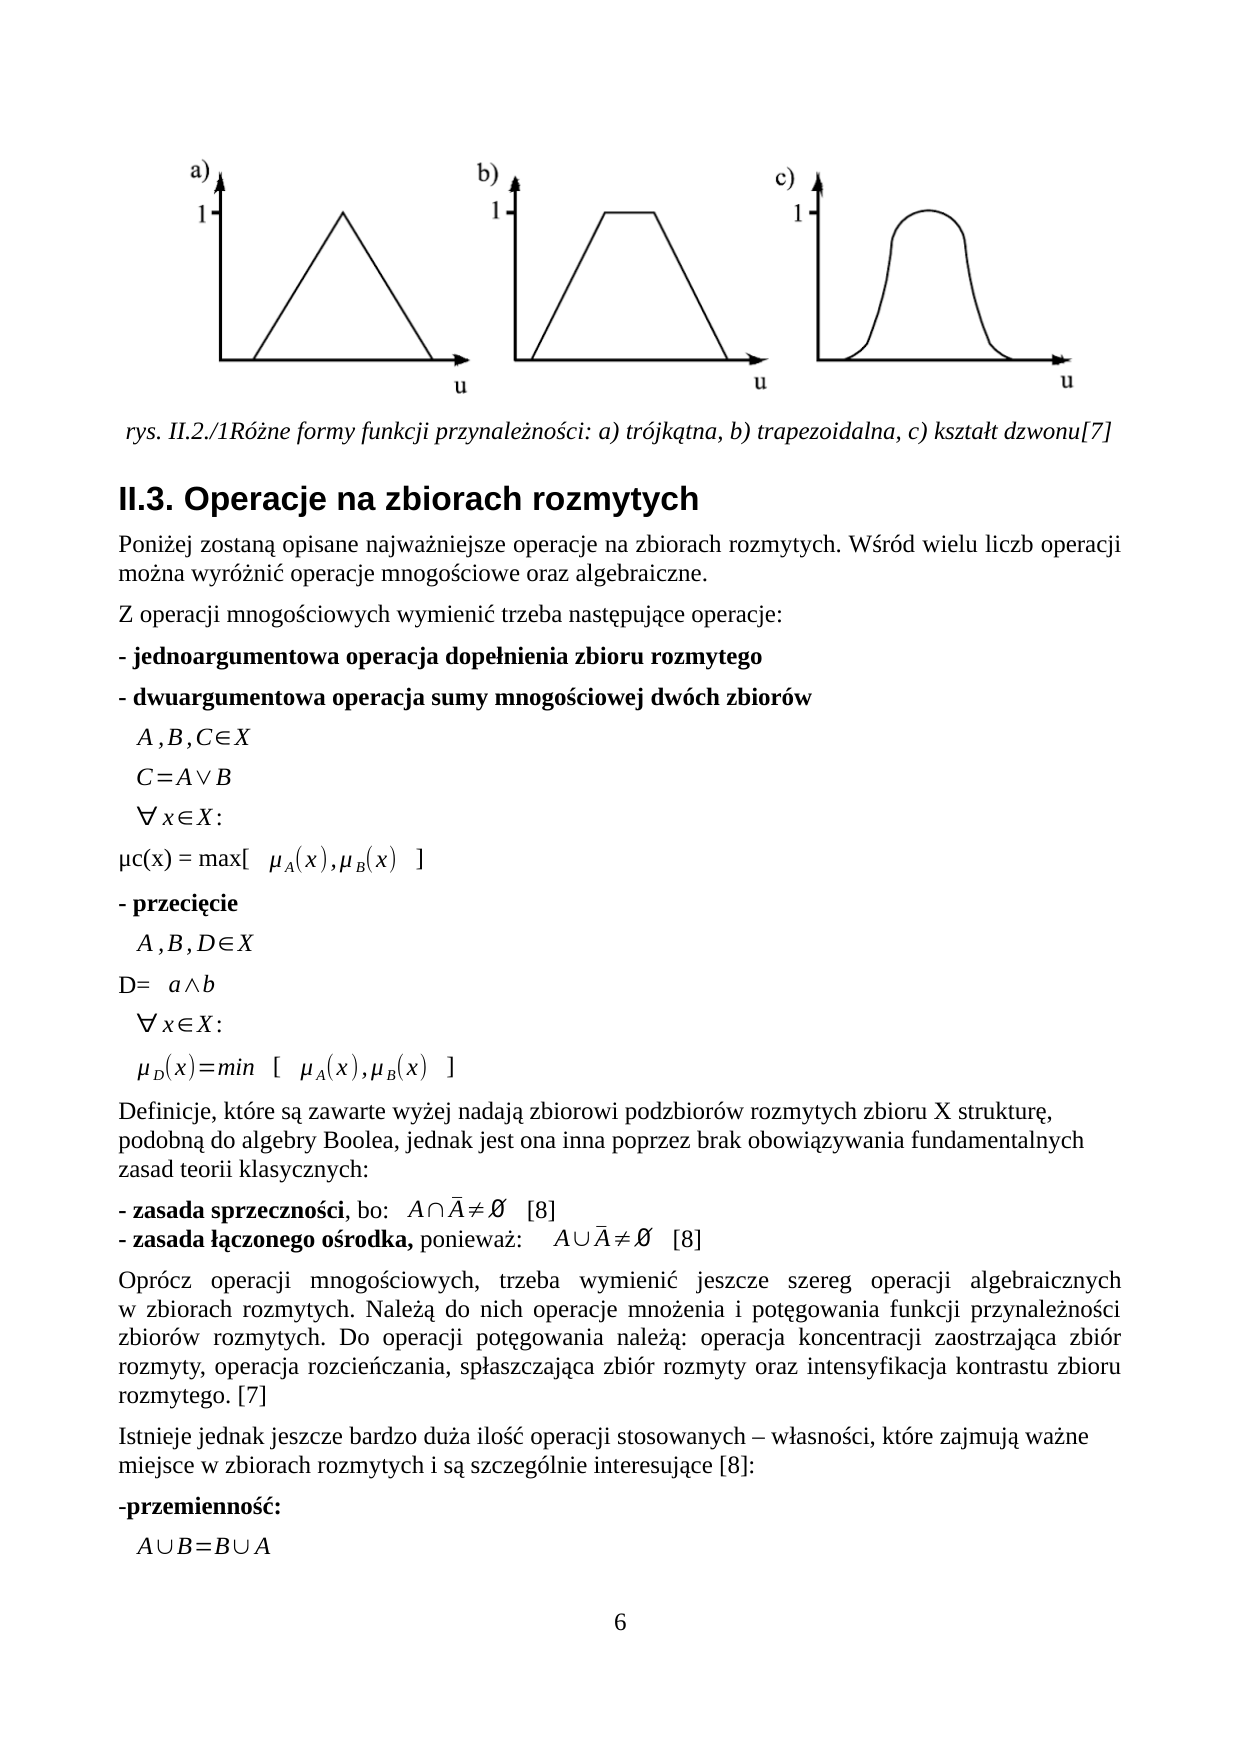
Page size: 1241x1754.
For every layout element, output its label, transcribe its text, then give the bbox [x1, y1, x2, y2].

subtitle Operacje na zbiorach rozmytych [118, 478, 1122, 517]
text [] [118, 1051, 1122, 1084]
text Definicje, które są zawarte wyżej nadają zbiorowi podzbiorów rozmytych zbioru X strukturę, podobną do algebry Boolea, jednak jest ona inna poprzez brak obowiązywania fundamentalnych zasad teorii klasycznych: [118, 1096, 1122, 1182]
text Z operacji mnogościowych wymienić trzeba następujące operacje: [118, 599, 1122, 628]
text - przecięcie [118, 888, 1122, 917]
text Istnieje jednak jeszcze bardzo duża ilość operacji stosowanych – własności, które zajmują ważne miejsce w zbiorach rozmytych i są szczególnie interesujące [8]: [118, 1421, 1122, 1479]
text μc(x) = max[] [118, 843, 1122, 876]
text - dwuargumentowa operacja sumy mnogościowej dwóch zbiorów [118, 682, 1122, 711]
text rys. II.2./1Różne formy funkcji przynależności: a) trójkątna, b) trapezoidalna, c) kształt dzwonu[7] [118, 118, 1122, 445]
text Poniżej zostaną opisane najważniejsze operacje na zbiorach rozmytych. Wśród wielu liczb operacji można wyróżnić operacje mnogościowe oraz algebraiczne. [118, 529, 1122, 587]
text - jednoargumentowa operacja dopełnienia zbioru rozmytego [118, 641, 1122, 669]
text Oprócz operacji mnogościowych, trzeba wymienić jeszcze szereg operacji algebraicznych w zbiorach rozmytych. Należą do nich operacje mnożenia i potęgowania funkcji przynależności zbiorów rozmytych. Do operacji potęgowania należą: operacja koncentracji zaostrzająca zbiór rozmyty, operacja rozcieńczania, spłaszczająca zbiór rozmyty oraz intensyfikacja kontrastu zbioru rozmytego. [7] [118, 1265, 1122, 1409]
text - zasada sprzeczności, bo:[8] - zasada łączonego ośrodka, ponieważ: [8] [118, 1195, 1122, 1252]
text D= [118, 970, 1122, 999]
text -przemienność: [118, 1491, 1122, 1520]
picture [136, 118, 1104, 417]
